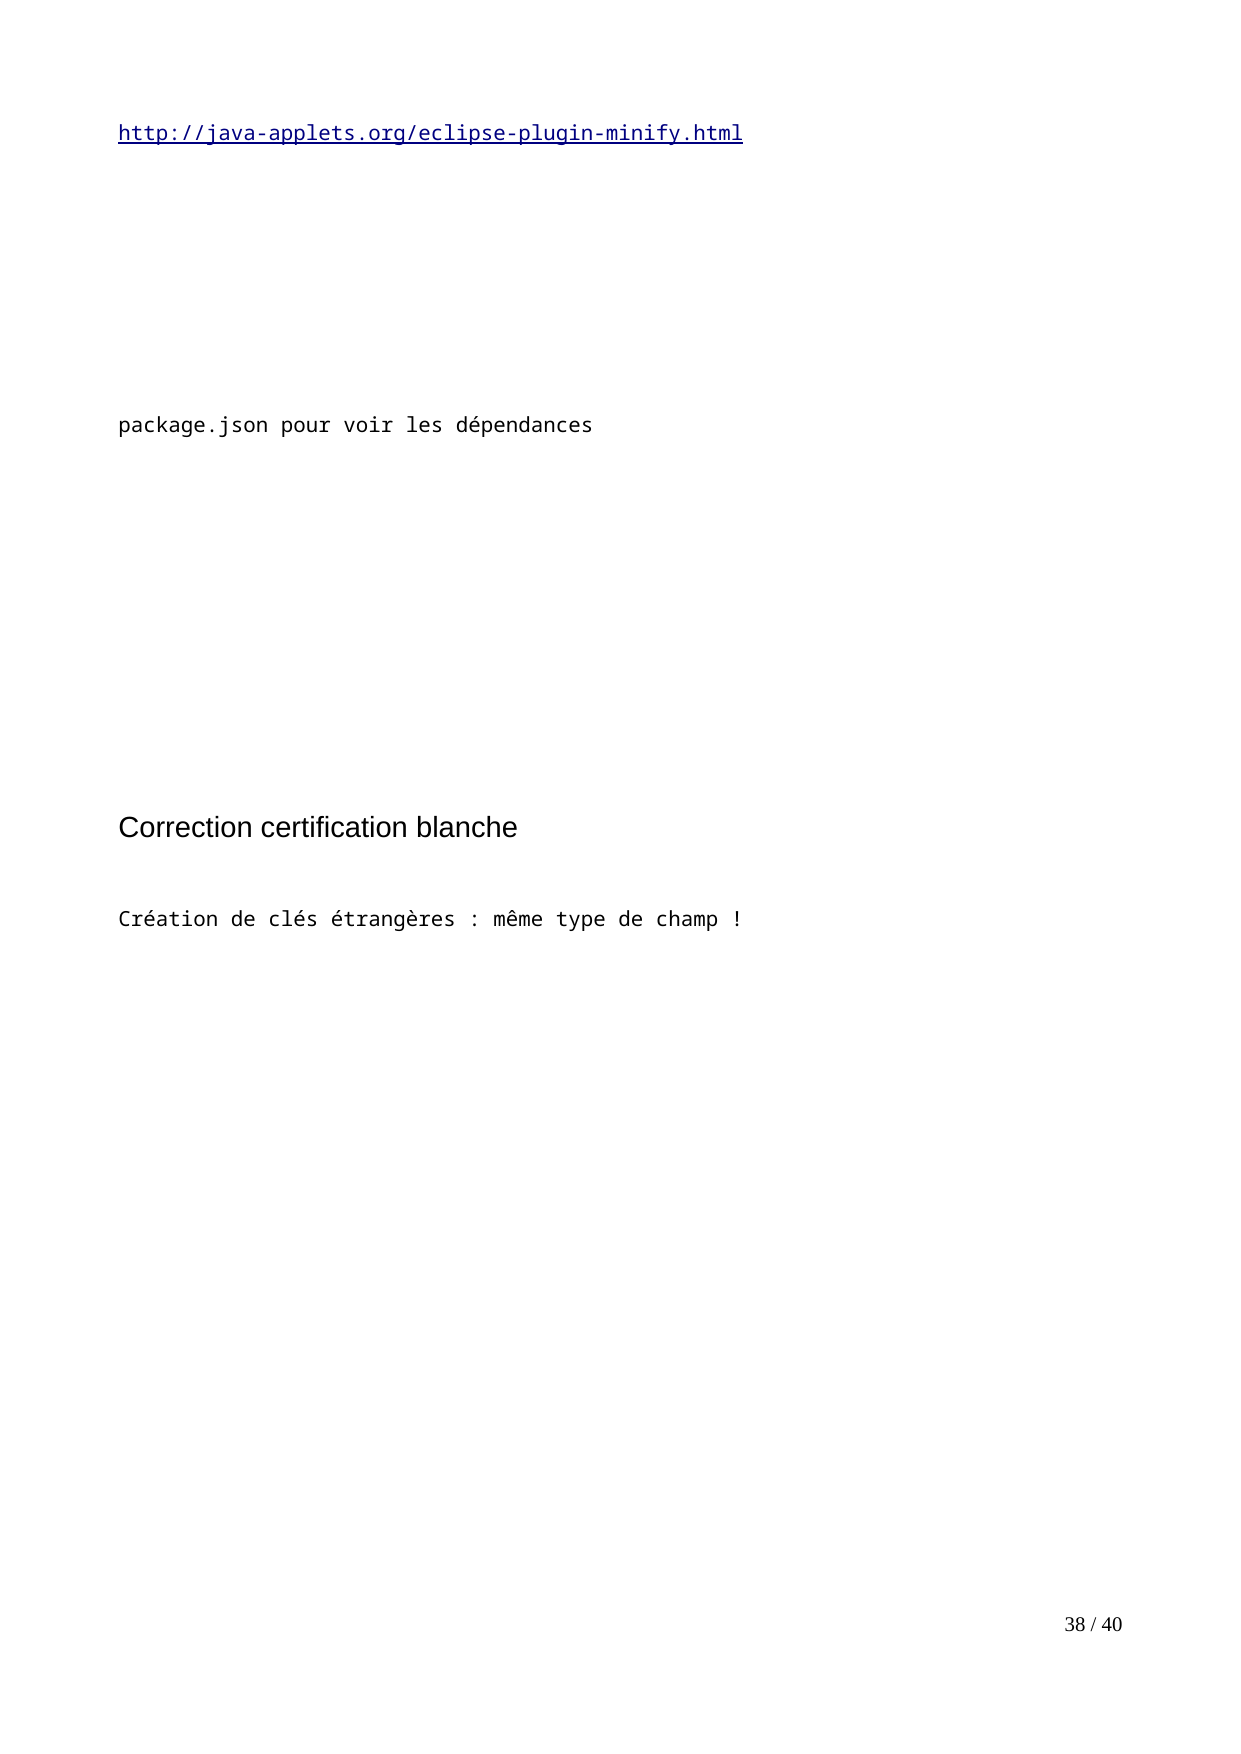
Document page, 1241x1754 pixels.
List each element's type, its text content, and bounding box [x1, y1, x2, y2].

text http://java-applets.org/eclipse-plugin-minify.html [118, 118, 1122, 147]
subtitle Correction certification blanche [118, 809, 1122, 843]
text Création de clés étrangères : même type de champ ! [118, 904, 1122, 933]
text package.json pour voir les dépendances [118, 410, 1122, 438]
